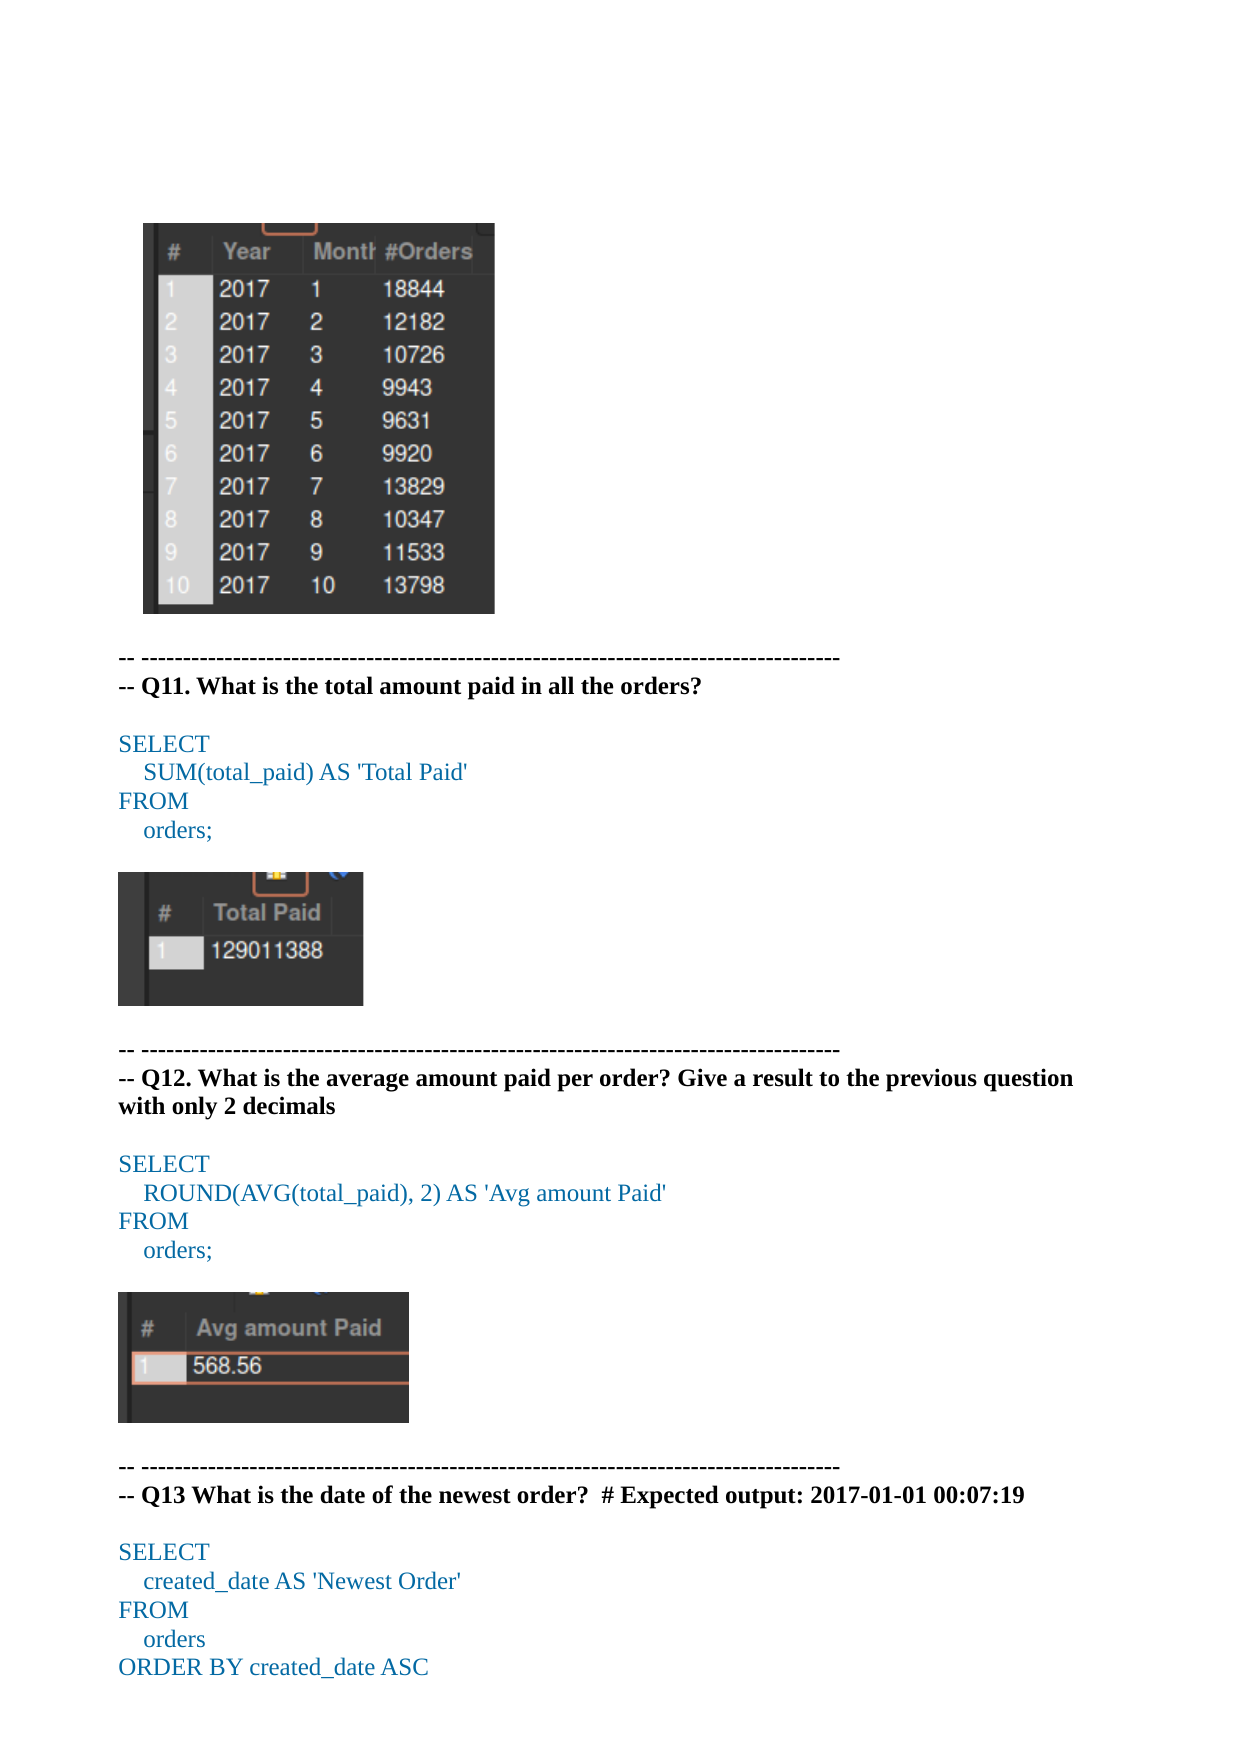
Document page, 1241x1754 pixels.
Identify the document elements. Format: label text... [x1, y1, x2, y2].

text ROUND(AVG(total_paid), 2) AS 'Avg amount Paid' [118, 1178, 1122, 1206]
text SELECT [118, 729, 1122, 757]
text SELECT [118, 1537, 1122, 1566]
text orders [118, 1624, 1122, 1652]
text orders; [118, 1235, 1122, 1264]
text -- Q11. What is the total amount paid in all the orders? [118, 671, 1122, 700]
text SUM(total_paid) AS 'Total Paid' [118, 757, 1122, 786]
text -- ------------------------------------------------------------------------------------ [118, 1034, 1122, 1063]
picture [118, 872, 364, 1006]
text -- Q13 What is the date of the newest order? # Expected output: 2017-01-01 00:07:19 [118, 1480, 1122, 1509]
text SELECT [118, 1149, 1122, 1178]
text -- Q12. What is the average amount paid per order? Give a result to the previous question with only 2 decimals [118, 1063, 1122, 1120]
text -- ------------------------------------------------------------------------------------ [118, 642, 1122, 671]
text FROM [118, 1206, 1122, 1235]
text ORDER BY created_date ASC [118, 1652, 1122, 1681]
picture [118, 1292, 409, 1423]
text orders; [118, 815, 1122, 844]
text FROM [118, 1595, 1122, 1624]
text -- ------------------------------------------------------------------------------------ [118, 1451, 1122, 1480]
text created_date AS 'Newest Order' [118, 1566, 1122, 1595]
picture [143, 223, 495, 614]
text FROM [118, 786, 1122, 815]
